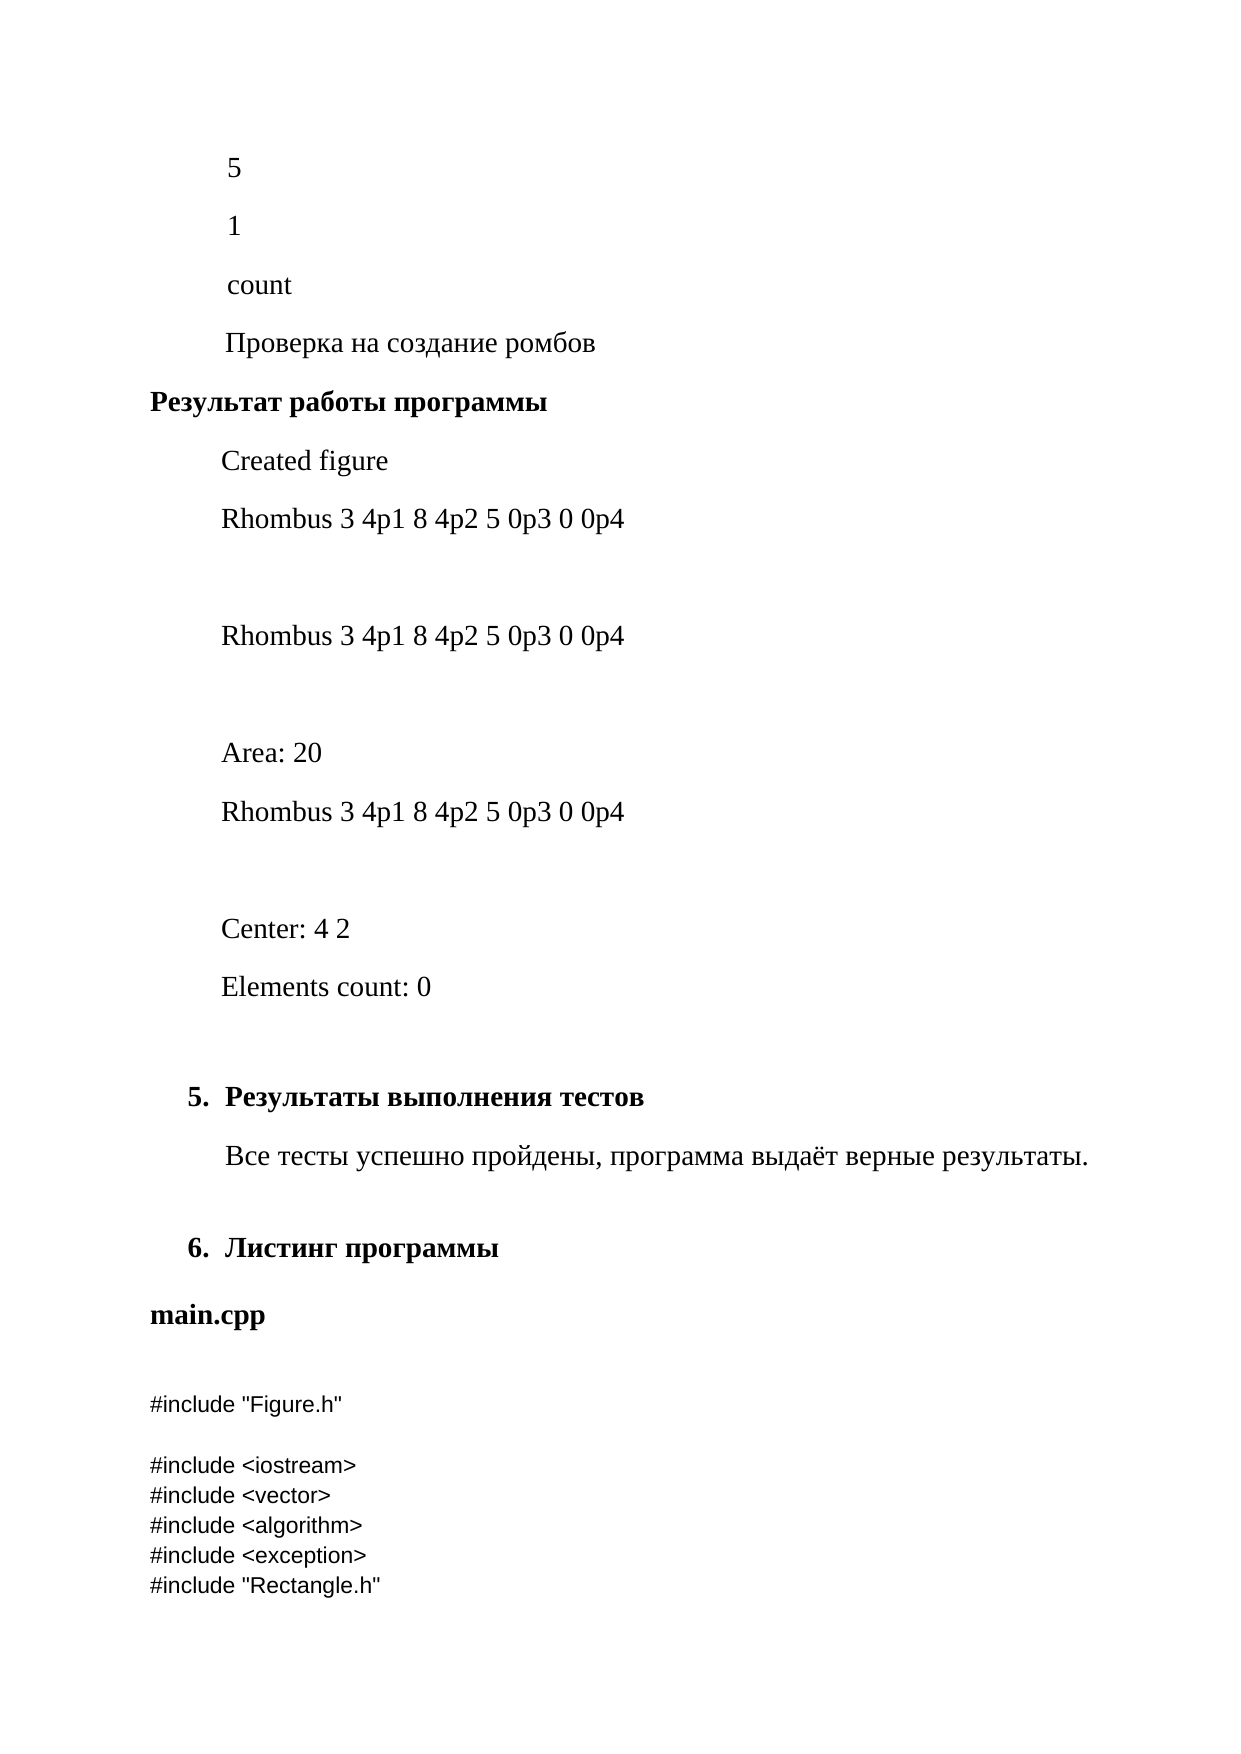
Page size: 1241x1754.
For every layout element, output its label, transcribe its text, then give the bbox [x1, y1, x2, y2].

list Листинг программы [187, 1230, 1090, 1264]
text Elements count: 0 [150, 969, 1090, 1003]
text main.cpp [150, 1297, 1090, 1331]
text #include "Figure.h" [150, 1391, 1090, 1417]
text Rhombus 3 4p1 8 4p2 5 0p3 0 0p4 [150, 501, 1090, 535]
text #include <iostream> [150, 1452, 1090, 1478]
text 5 [150, 150, 1090, 183]
text Все тесты успешно пройдены, программа выдаёт верные результаты. [150, 1138, 1090, 1172]
text count [150, 267, 1090, 301]
text #include "Rectangle.h" [150, 1572, 1090, 1599]
list Результаты выполнения тестов [187, 1079, 1090, 1113]
text #include <vector> [150, 1482, 1090, 1508]
text #include <algorithm> [150, 1512, 1090, 1538]
text #include <exception> [150, 1542, 1090, 1568]
text Area: 20 [150, 735, 1090, 769]
text Rhombus 3 4p1 8 4p2 5 0p3 0 0p4 [150, 794, 1090, 827]
text 1 [150, 208, 1090, 242]
text Created figure [150, 443, 1090, 476]
text Проверка на создание ромбов [150, 326, 1090, 359]
text Center: 4 2 [150, 911, 1090, 944]
text Результат работы программы [150, 384, 1090, 418]
text Rhombus 3 4p1 8 4p2 5 0p3 0 0p4 [150, 618, 1090, 652]
